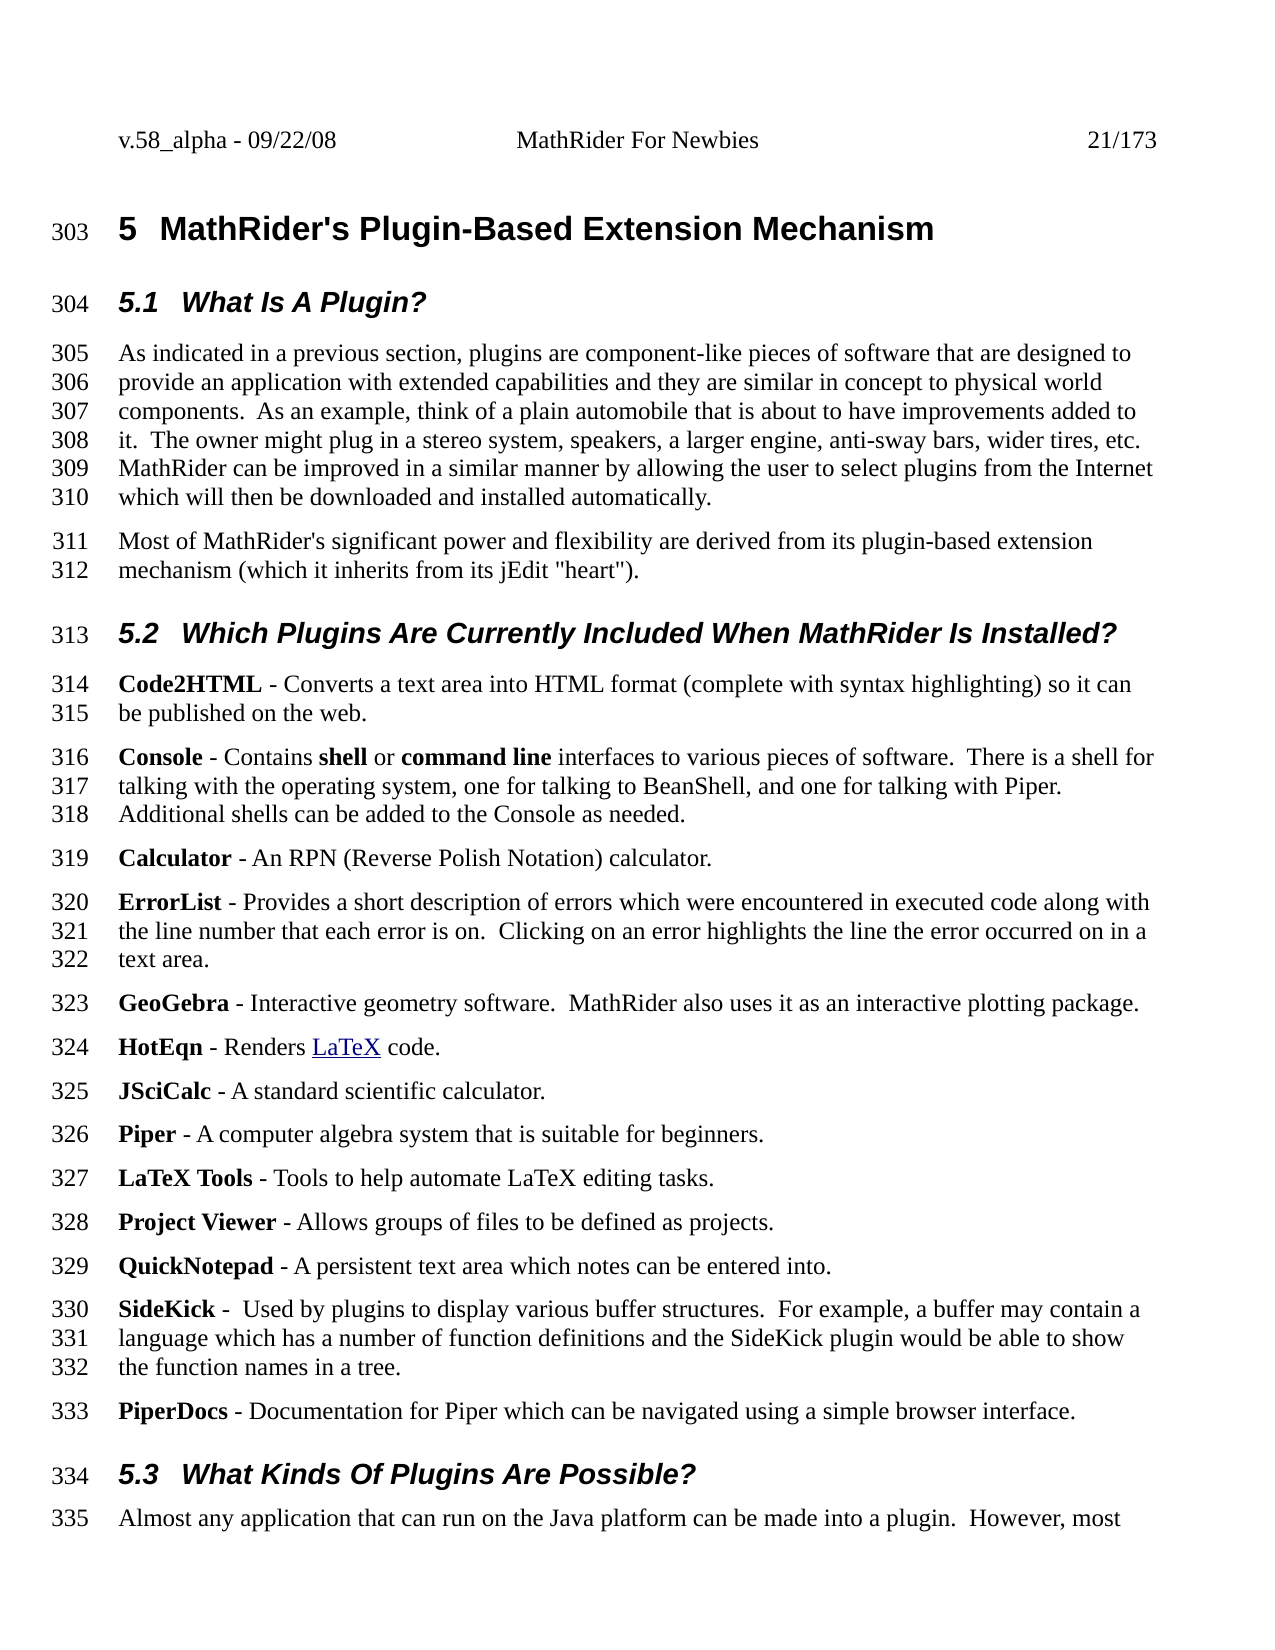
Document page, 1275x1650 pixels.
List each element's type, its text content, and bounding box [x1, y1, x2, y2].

text QuickNotepad - A persistent text area which notes can be entered into. [118, 1251, 1157, 1279]
subtitle Which Plugins Are Currently Included When MathRider Is Installed? [118, 616, 1157, 649]
text Most of MathRider's significant power and flexibility are derived from its plugin-based extension mechanism (which it inherits from its jEdit "heart"). [118, 526, 1157, 583]
text Console - Contains shell or command line interfaces to various pieces of software. There is a shell for talking with the operating system, one for talking to BeanShell, and one for talking with Piper. Additional shells can be added to the Console as needed. [118, 742, 1157, 828]
text PiperDocs - Documentation for Piper which can be navigated using a simple browser interface. [118, 1396, 1157, 1424]
subtitle What Is A Plugin? [118, 285, 1157, 318]
text Project Viewer - Allows groups of files to be defined as projects. [118, 1207, 1157, 1236]
text Calculator - An RPN (Reverse Polish Notation) calculator. [118, 843, 1157, 872]
text LaTeX Tools - Tools to help automate LaTeX editing tasks. [118, 1163, 1157, 1192]
text SideKick - Used by plugins to display various buffer structures. For example, a buffer may contain a language which has a number of function definitions and the SideKick plugin would be able to show the function names in a tree. [118, 1294, 1157, 1381]
text ErrorList - Provides a short description of errors which were encountered in executed code along with the line number that each error is on. Clicking on an error highlights the line the error occurred on in a text area. [118, 887, 1157, 973]
text As indicated in a previous section, plugins are component-like pieces of software that are designed to provide an application with extended capabilities and they are similar in concept to physical world components. As an example, think of a plain automobile that is about to have improvements added to it. The owner might plug in a stereo system, speakers, a larger engine, anti-sway bars, wider tires, etc. MathRider can be improved in a similar manner by allowing the user to select plugins from the Internet which will then be downloaded and installed automatically. [118, 338, 1157, 511]
text GeoGebra - Interactive geometry software. MathRider also uses it as an interactive plotting package. [118, 988, 1157, 1017]
subtitle What Kinds Of Plugins Are Possible? [118, 1457, 1157, 1491]
subtitle MathRider's Plugin-Based Extension Mechanism [118, 209, 1157, 247]
text Piper - A computer algebra system that is suitable for beginners. [118, 1119, 1157, 1148]
text JSciCalc - A standard scientific calculator. [118, 1076, 1157, 1104]
text HotEqn - Renders LaTeX code. [118, 1032, 1157, 1061]
text Code2HTML - Converts a text area into HTML format (complete with syntax highlighting) so it can be published on the web. [118, 669, 1157, 727]
text Almost any application that can run on the Java platform can be made into a plugin. However, most [118, 1503, 1157, 1532]
